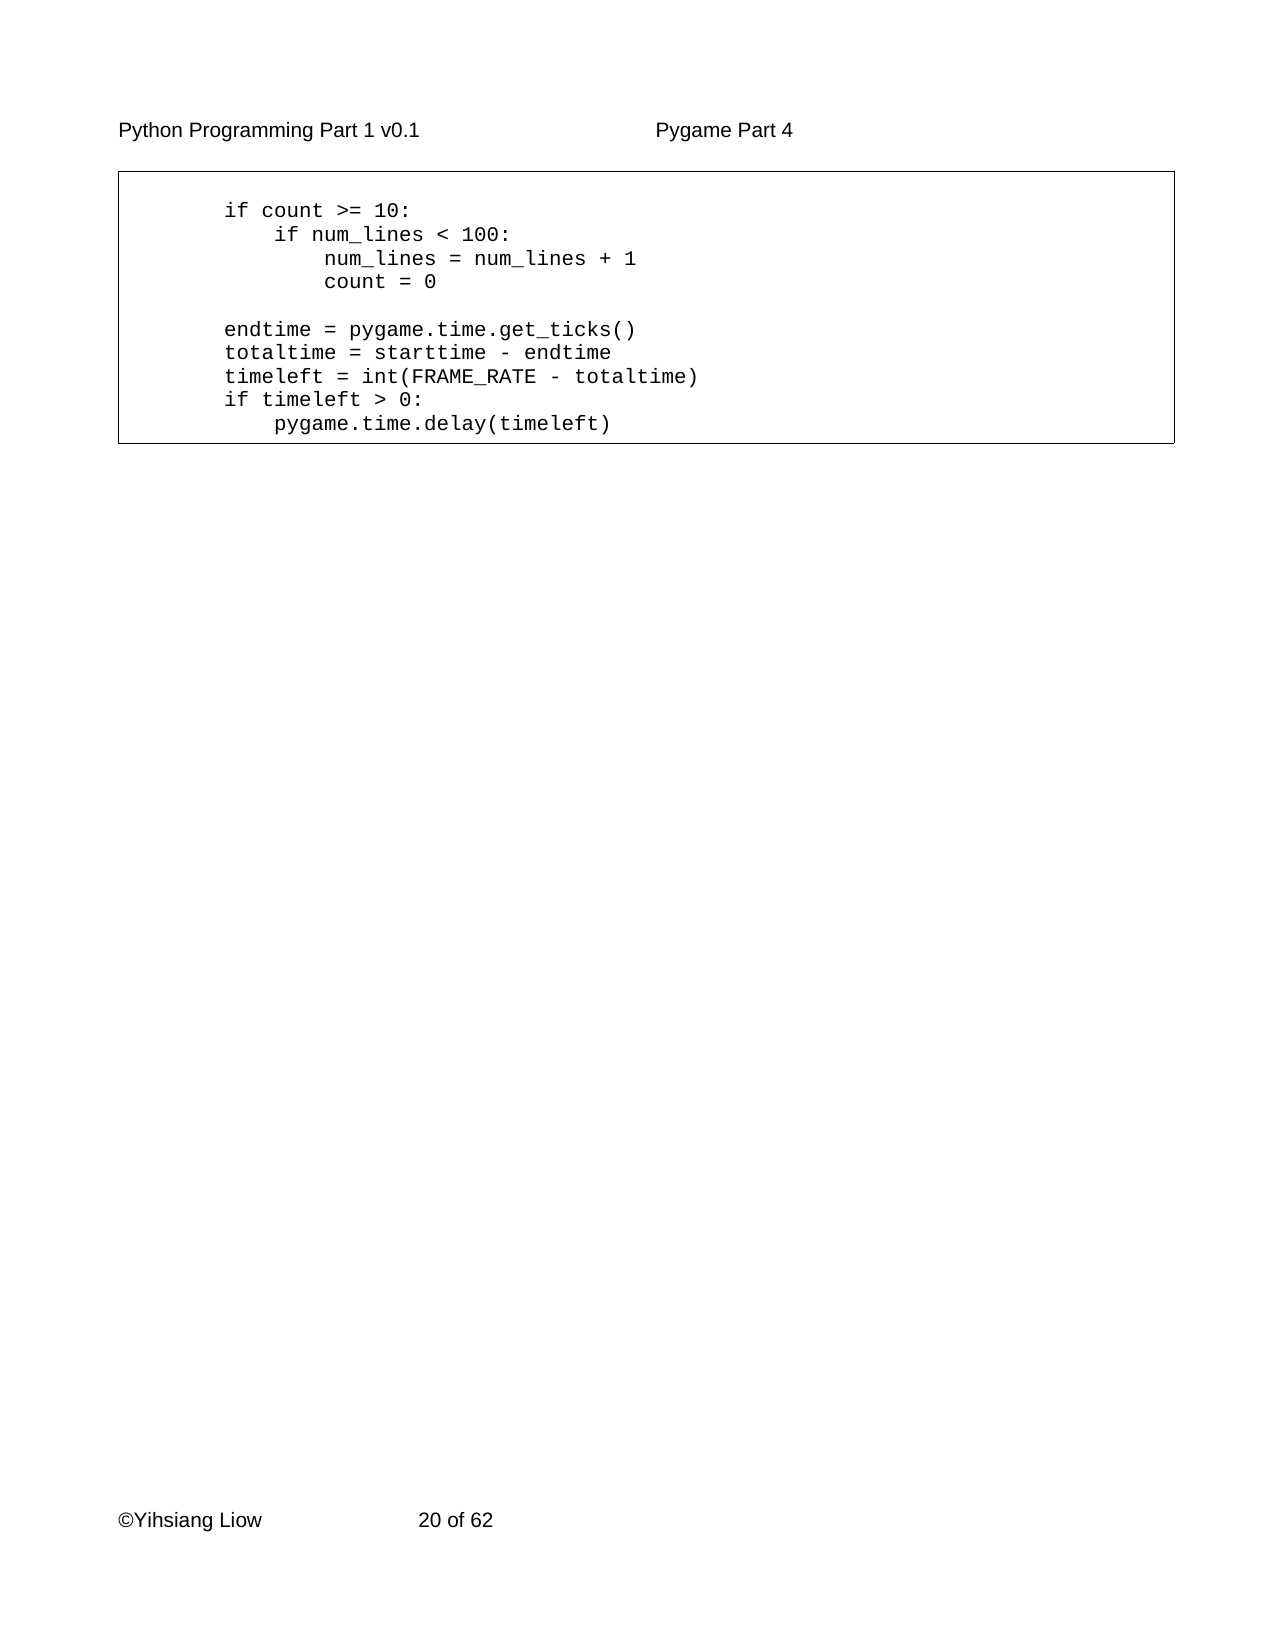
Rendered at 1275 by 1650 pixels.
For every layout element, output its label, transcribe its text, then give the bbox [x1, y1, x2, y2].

table_header if count >= 10: if num_lines < 100: num_lines = num_lines + 1 count = 0 endtime = pygame.time.get_ticks() totaltime = starttime - endtime timeleft = int(FRAME_RATE - totaltime) if timeleft > 0: pygame.time.delay(timeleft) [119, 172, 1174, 442]
